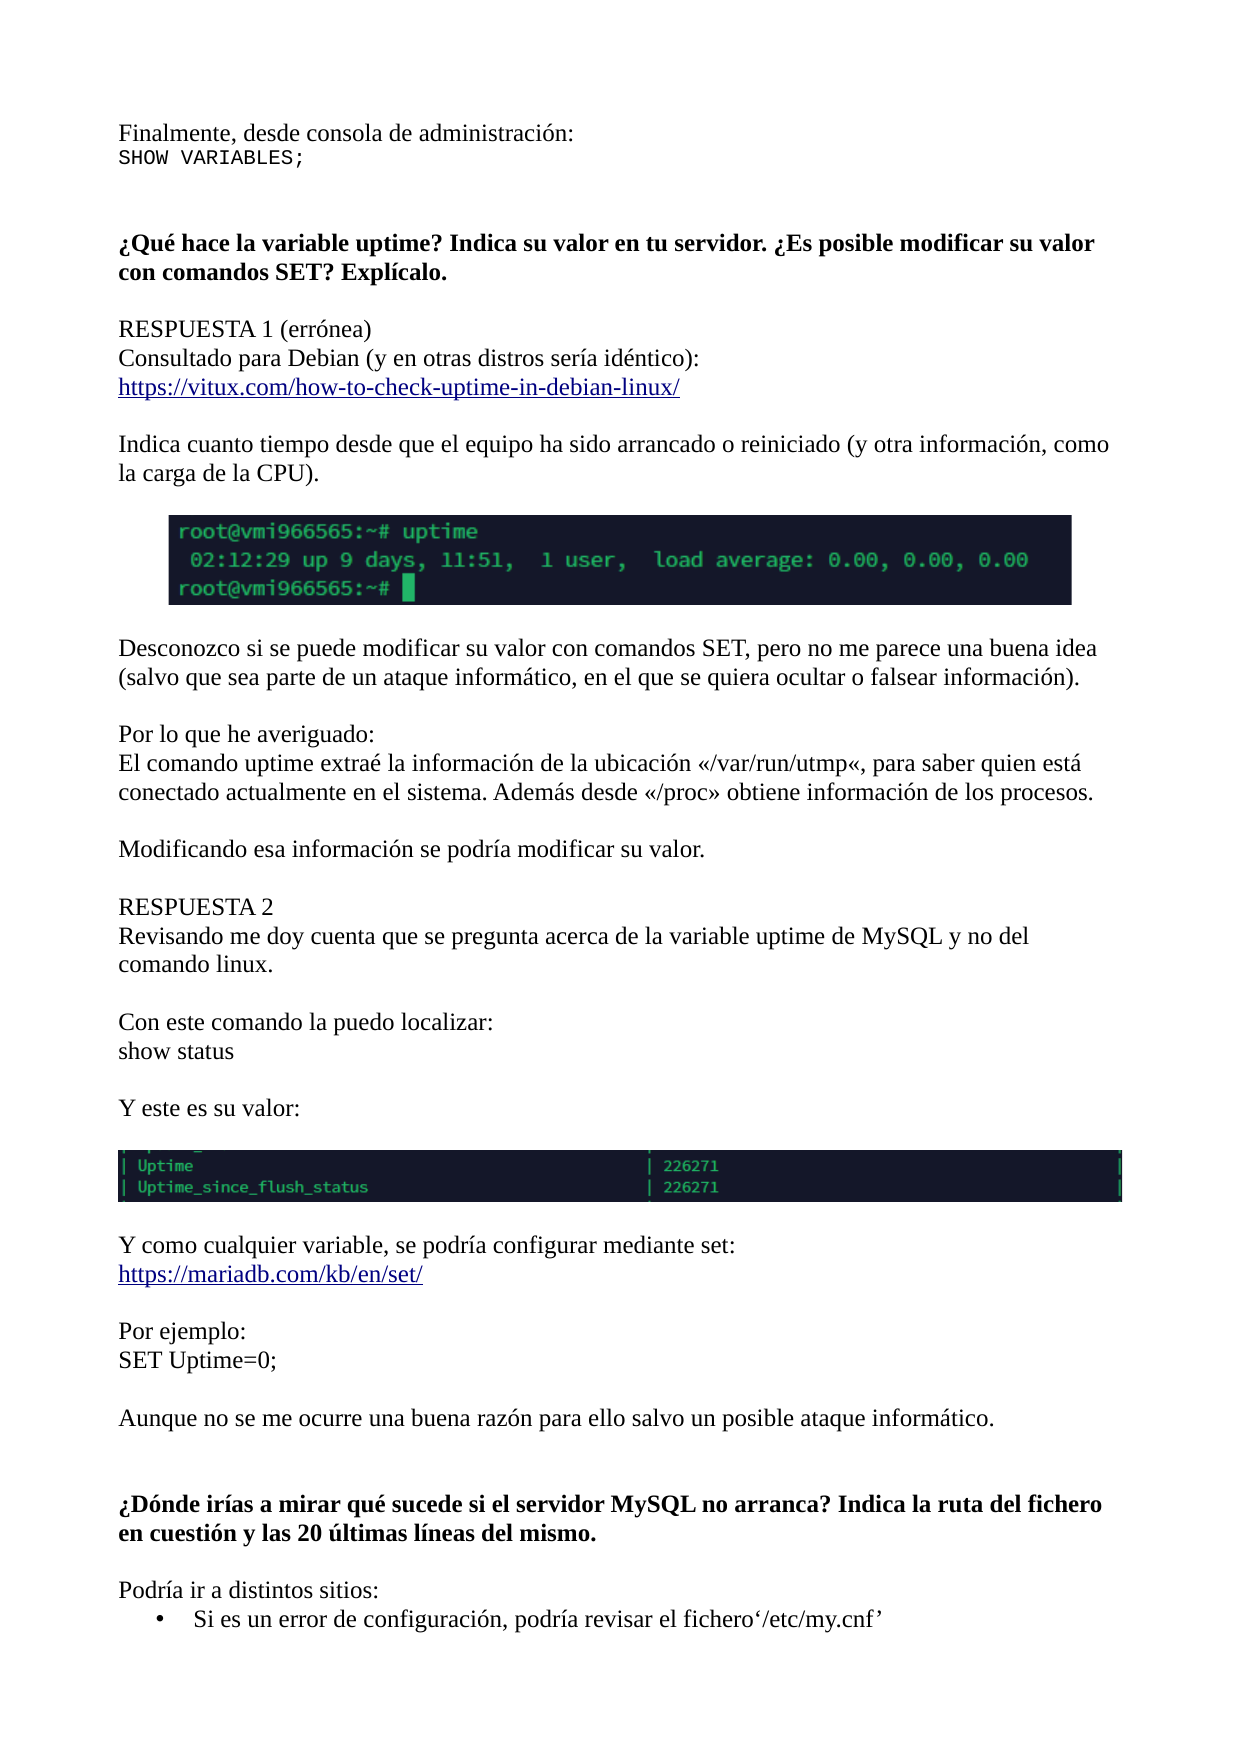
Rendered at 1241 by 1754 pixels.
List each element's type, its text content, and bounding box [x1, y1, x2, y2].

text ¿Dónde irías a mirar qué sucede si el servidor MySQL no arranca? Indica la ruta del fichero en cuestión y las 20 últimas líneas del mismo. [118, 1489, 1122, 1546]
text Aunque no se me ocurre una buena razón para ello salvo un posible ataque informático. [118, 1403, 1122, 1431]
text https://vitux.com/how-to-check-uptime-in-debian-linux/ [118, 372, 1122, 401]
text Desconozco si se puede modificar su valor con comandos SET, pero no me parece una buena idea (salvo que sea parte de un ataque informático, en el que se quiera ocultar o falsear información). [118, 633, 1122, 691]
text RESPUESTA 1 (errónea) [118, 314, 1122, 343]
text https://mariadb.com/kb/en/set/ [118, 1259, 1122, 1288]
text Y como cualquier variable, se podría configurar mediante set: [118, 1230, 1122, 1259]
text Con este comando la puedo localizar: [118, 1007, 1122, 1036]
list Si es un error de configuración, podría revisar el fichero‘/etc/my.cnf’ [156, 1604, 1122, 1633]
text Indica cuanto tiempo desde que el equipo ha sido arrancado o reiniciado (y otra información, como la carga de la CPU). [118, 429, 1122, 487]
text show status [118, 1036, 1122, 1064]
text ¿Qué hace la variable uptime? Indica su valor en tu servidor. ¿Es posible modificar su valor con comandos SET? Explícalo. [118, 228, 1122, 286]
text SET Uptime=0; [118, 1345, 1122, 1374]
picture [118, 1150, 1123, 1202]
text Podría ir a distintos sitios: [118, 1575, 1122, 1604]
text Finalmente, desde consola de administración: [118, 118, 1122, 147]
picture [168, 515, 1072, 605]
text Por lo que he averiguado: [118, 719, 1122, 748]
text RESPUESTA 2 [118, 892, 1122, 921]
text Y este es su valor: [118, 1093, 1122, 1122]
text SHOW VARIABLES; [118, 147, 1122, 171]
text Revisando me doy cuenta que se pregunta acerca de la variable uptime de MySQL y no del comando linux. [118, 921, 1122, 978]
text Consultado para Debian (y en otras distros sería idéntico): [118, 343, 1122, 372]
text Modificando esa información se podría modificar su valor. [118, 834, 1122, 863]
text El comando uptime extraé la información de la ubicación «/var/run/utmp«, para saber quien está conectado actualmente en el sistema. Además desde «/proc» obtiene información de los procesos. [118, 748, 1122, 806]
text Por ejemplo: [118, 1316, 1122, 1345]
